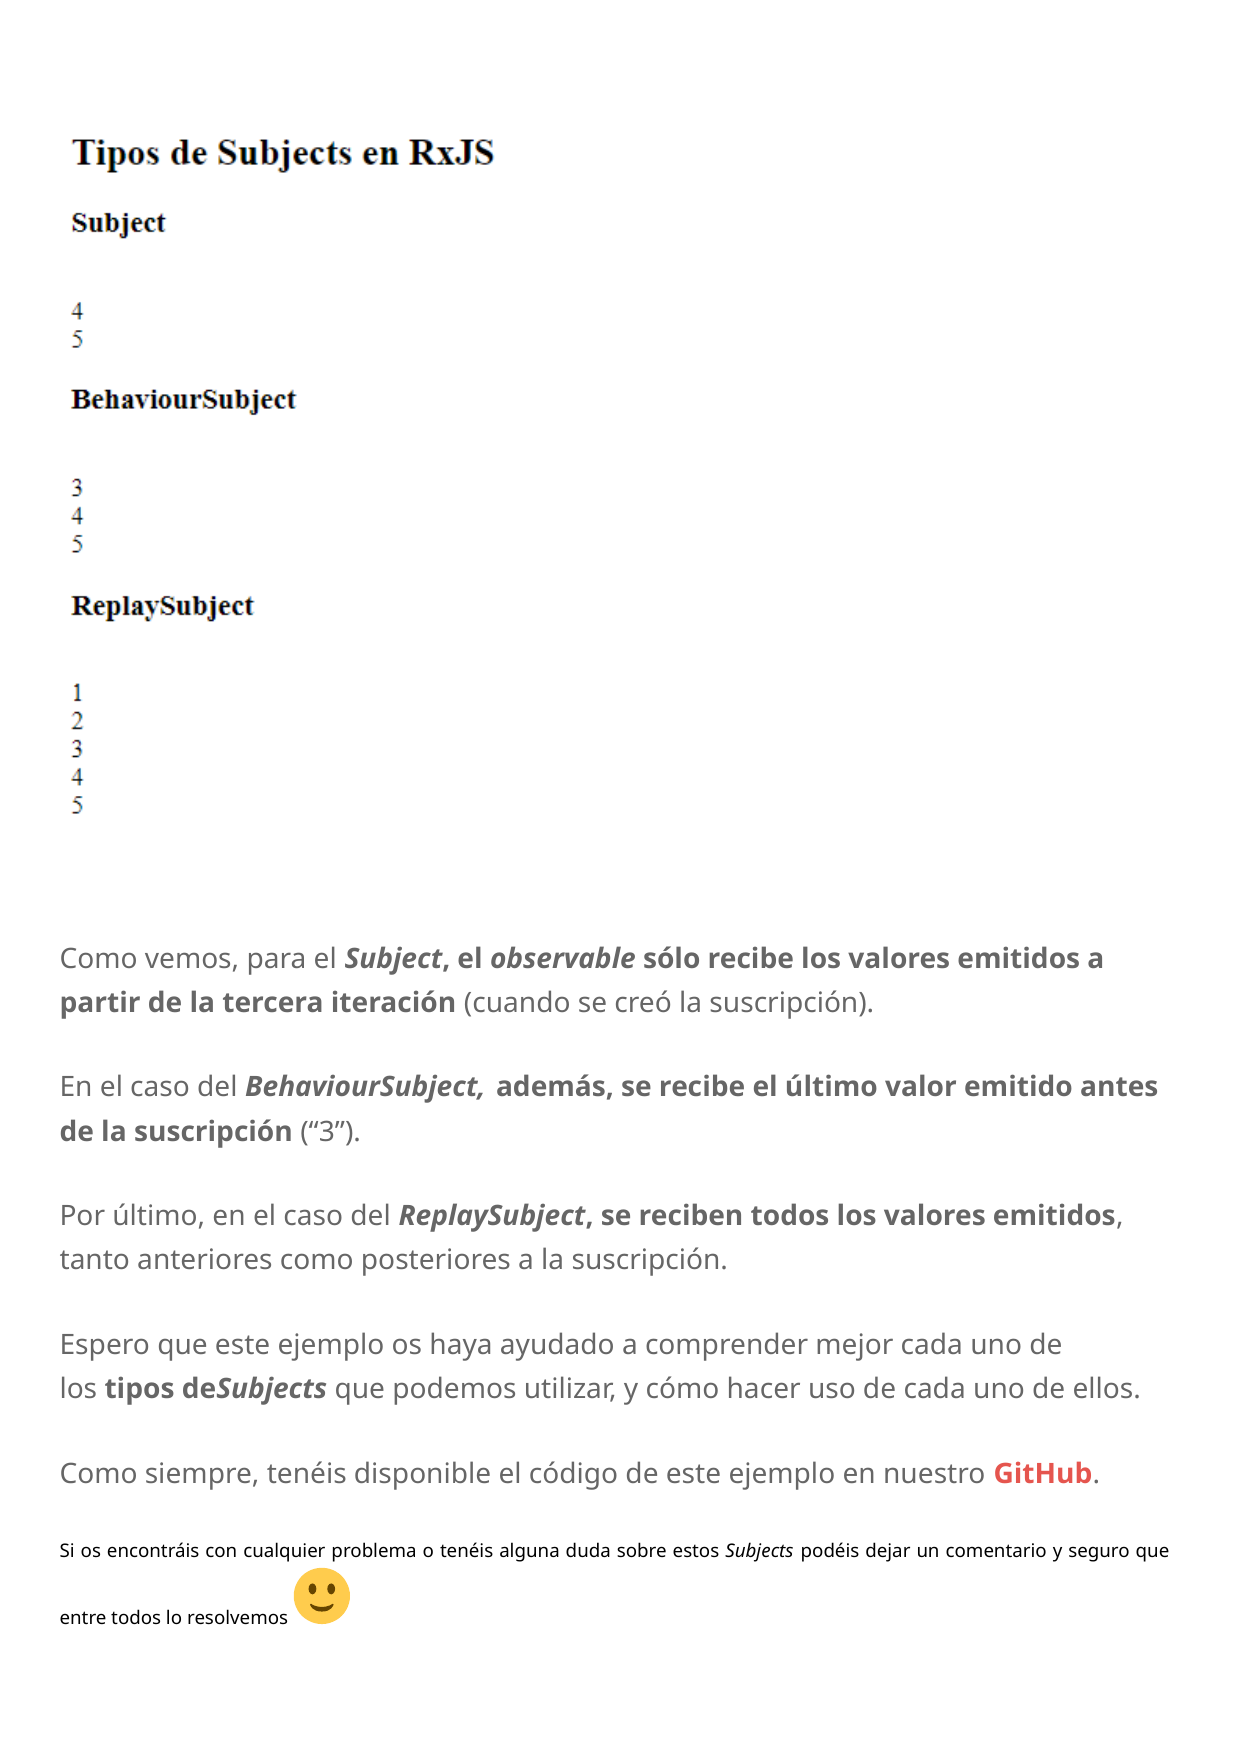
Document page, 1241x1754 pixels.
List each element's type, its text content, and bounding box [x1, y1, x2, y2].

picture [59, 118, 593, 856]
text Como vemos, para el Subject, el observable sólo recibe los valores emitidos a partir de la tercera iteración (cuando se creó la suscripción). [59, 938, 1170, 1020]
text Por último, en el caso del ReplaySubject, se reciben todos los valores emitidos, tanto anteriores como posteriores a la suscripción. [59, 1196, 1170, 1278]
text Si os encontráis con cualquier problema o tenéis alguna duda sobre estos Subjects podéis dejar un comentario y seguro que entre todos lo resolvemos [59, 1538, 1170, 1630]
text Espero que este ejemplo os haya ayudado a comprender mejor cada uno de los tipos deSubjects que podemos utilizar, y cómo hacer uso de cada uno de ellos. [59, 1324, 1170, 1407]
text Como siempre, tenéis disponible el código de este ejemplo en nuestro GitHub. [59, 1453, 1170, 1491]
text En el caso del BehaviourSubject, además, se recibe el último valor emitido antes de la suscripción (“3”). [59, 1067, 1170, 1149]
